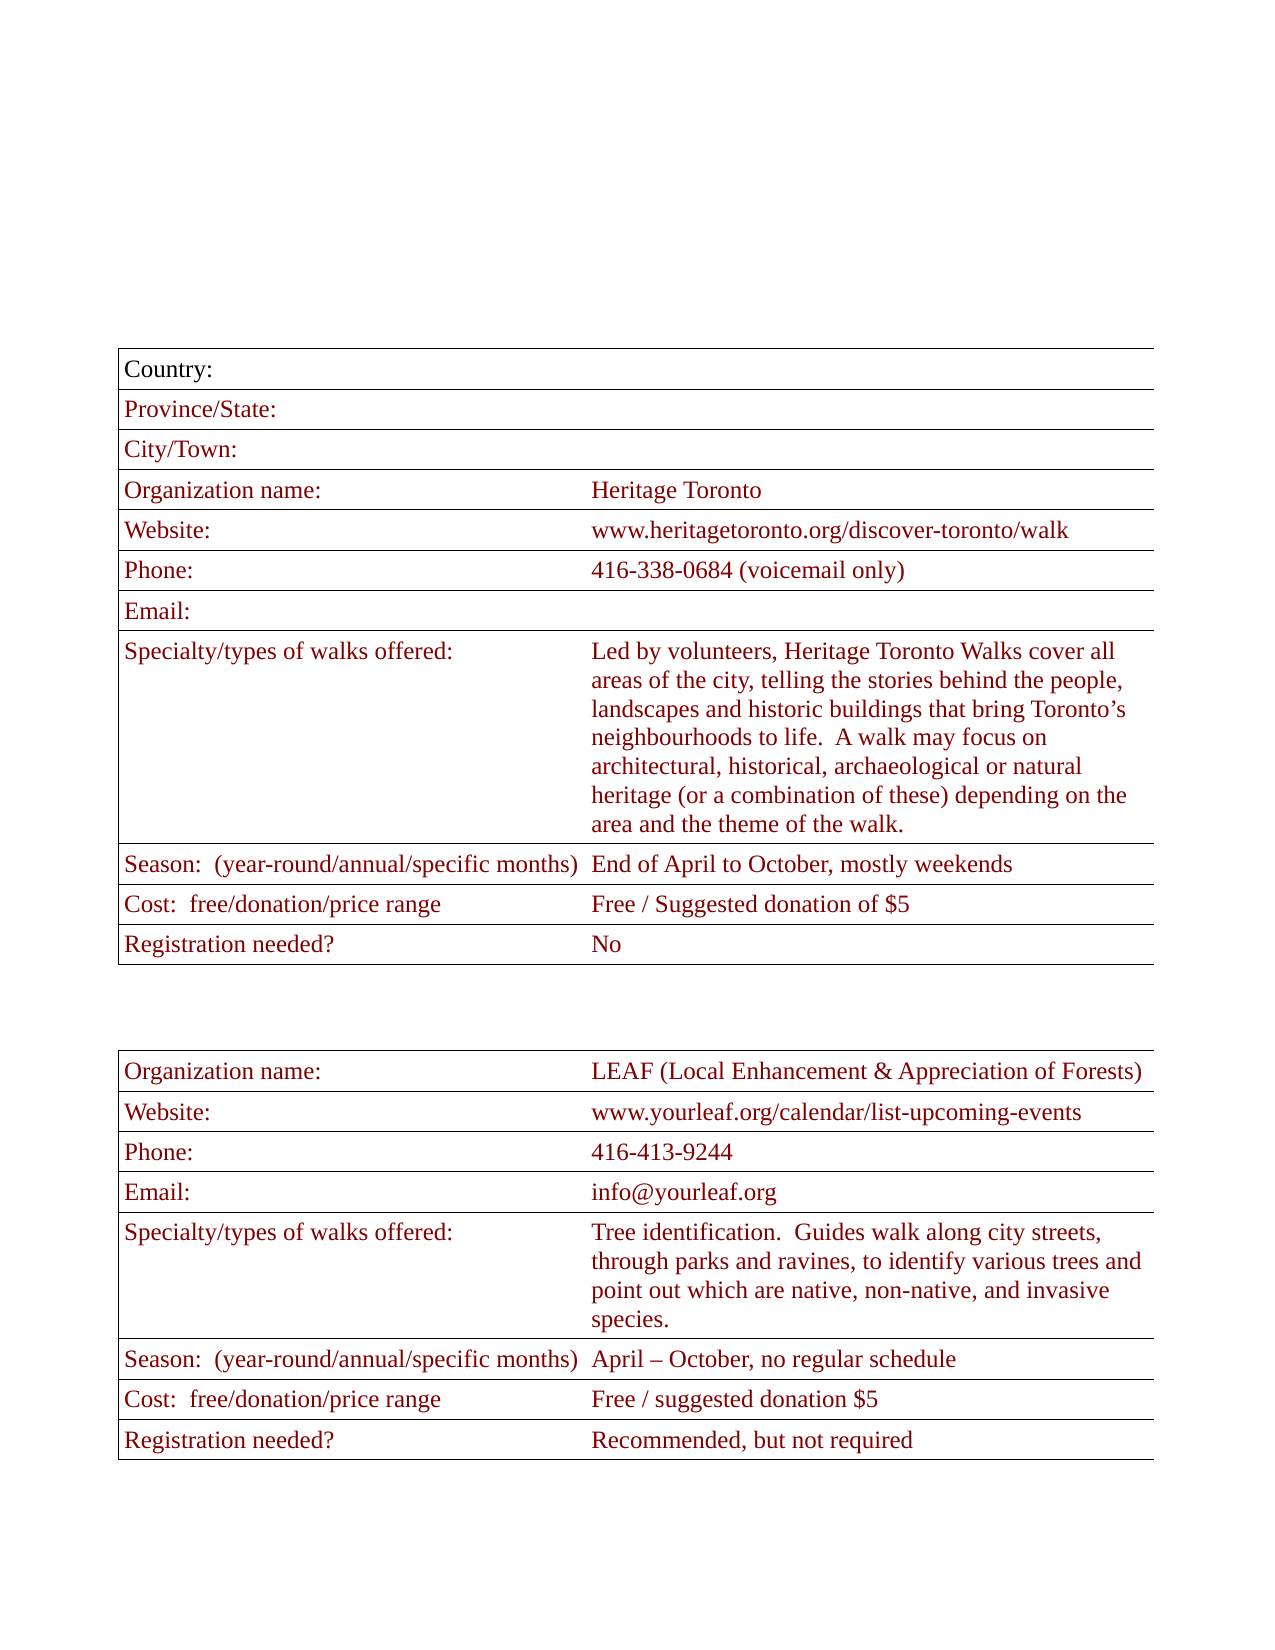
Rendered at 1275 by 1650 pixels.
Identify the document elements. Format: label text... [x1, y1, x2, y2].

table_header Country: [119, 349, 585, 388]
table_cell [585, 591, 1154, 630]
table_header [585, 349, 1154, 388]
table_cell Phone: [119, 1132, 585, 1171]
table_cell Cost: free/donation/price range [119, 1380, 585, 1419]
table_cell [585, 430, 1154, 469]
table_cell Specialty/types of walks offered: [119, 631, 585, 843]
table_cell Heritage Toronto [585, 470, 1154, 509]
table_cell Phone: [119, 551, 585, 590]
table_cell Website: [119, 510, 585, 550]
table_cell Email: [119, 1172, 585, 1212]
table_cell Free / Suggested donation of $5 [585, 885, 1154, 924]
table_cell www.heritagetoronto.org/discover-toronto/walk [585, 510, 1154, 550]
table_header Organization name: [119, 1051, 585, 1091]
table_cell Recommended, but not required [585, 1420, 1154, 1459]
table_cell [585, 390, 1154, 429]
table_cell End of April to October, mostly weekends [585, 844, 1154, 883]
table_cell Registration needed? [119, 1420, 585, 1459]
table_cell Organization name: [119, 470, 585, 509]
table_cell Province/State: [119, 390, 585, 429]
table_cell No [585, 925, 1154, 964]
table_cell Season: (year-round/annual/specific months) [119, 1339, 585, 1378]
table_cell Cost: free/donation/price range [119, 885, 585, 924]
table_cell 416-338-0684 (voicemail only) [585, 551, 1154, 590]
table_cell Website: [119, 1092, 585, 1131]
table_cell info@yourleaf.org [585, 1172, 1154, 1212]
table_cell Season: (year-round/annual/specific months) [119, 844, 585, 883]
table_cell Registration needed? [119, 925, 585, 964]
table_cell www.yourleaf.org/calendar/list-upcoming-events [585, 1092, 1154, 1131]
table_cell City/Town: [119, 430, 585, 469]
table_header LEAF (Local Enhancement & Appreciation of Forests) [585, 1051, 1154, 1091]
table_cell Specialty/types of walks offered: [119, 1213, 585, 1338]
table_cell Email: [119, 591, 585, 630]
table_cell Tree identification. Guides walk along city streets, through parks and ravines, to identify various trees and point out which are native, non-native, and invasive species. [585, 1213, 1154, 1338]
table_cell April – October, no regular schedule [585, 1339, 1154, 1378]
table_cell Free / suggested donation $5 [585, 1380, 1154, 1419]
table_cell 416-413-9244 [585, 1132, 1154, 1171]
table_cell Led by volunteers, Heritage Toronto Walks cover all areas of the city, telling the stories behind the people, landscapes and historic buildings that bring Toronto’s neighbourhoods to life. A walk may focus on architectural, historical, archaeological or natural heritage (or a combination of these) depending on the area and the theme of the walk. [585, 631, 1154, 843]
